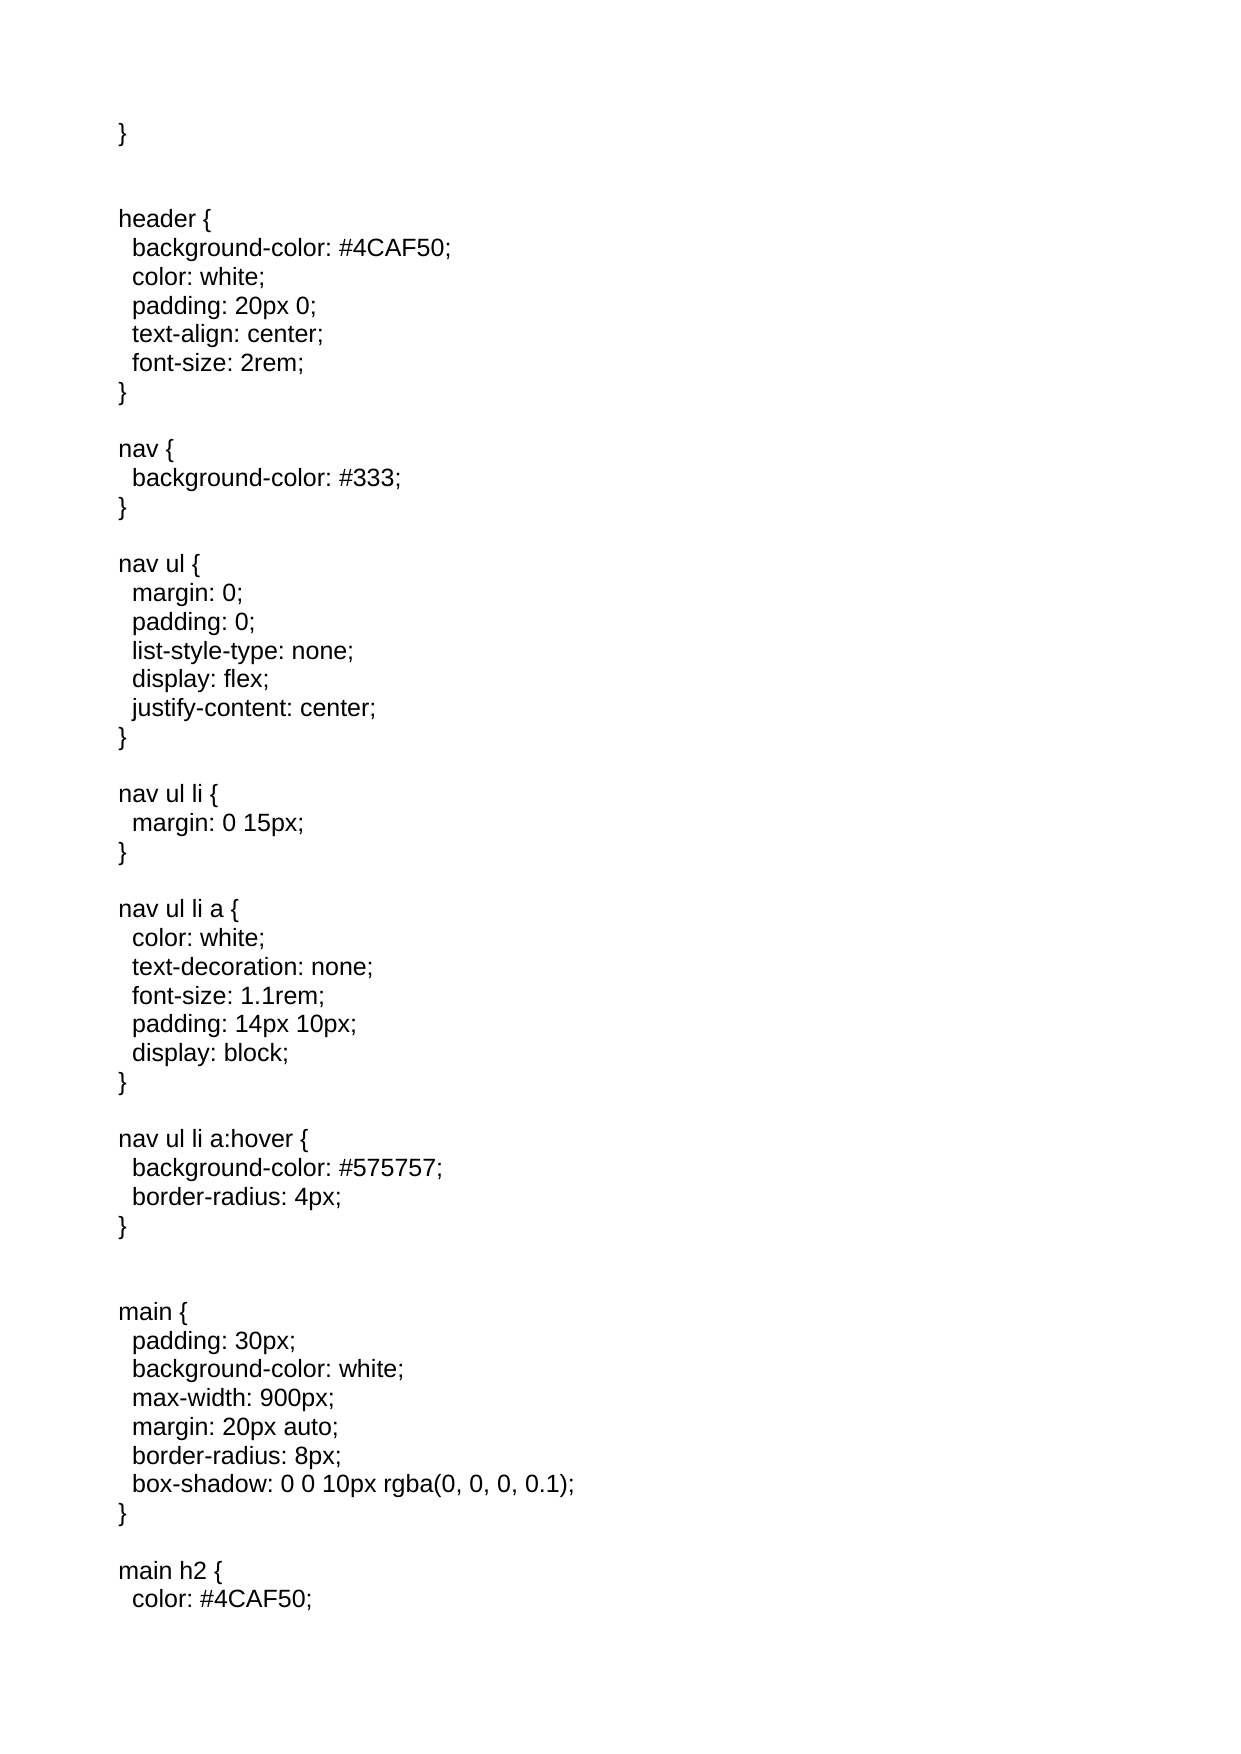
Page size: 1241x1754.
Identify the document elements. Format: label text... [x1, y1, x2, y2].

text nav ul { [118, 549, 1122, 578]
text color: white; [118, 262, 1122, 291]
text nav ul li a { [118, 894, 1122, 923]
text background-color: white; [118, 1354, 1122, 1383]
text text-decoration: none; [118, 952, 1122, 981]
text box-shadow: 0 0 10px rgba(0, 0, 0, 0.1); [118, 1469, 1122, 1498]
text background-color: #333; [118, 463, 1122, 492]
text padding: 0; [118, 607, 1122, 636]
text main h2 { [118, 1556, 1122, 1584]
text } [118, 1211, 1122, 1239]
text display: flex; [118, 664, 1122, 693]
text } [118, 118, 1122, 147]
text margin: 20px auto; [118, 1412, 1122, 1441]
text list-style-type: none; [118, 636, 1122, 664]
text display: block; [118, 1038, 1122, 1067]
text background-color: #4CAF50; [118, 233, 1122, 262]
text } [118, 722, 1122, 751]
text padding: 14px 10px; [118, 1009, 1122, 1038]
text nav ul li a:hover { [118, 1124, 1122, 1153]
text } [118, 837, 1122, 866]
text } [118, 377, 1122, 406]
text padding: 30px; [118, 1326, 1122, 1354]
text justify-content: center; [118, 693, 1122, 722]
text header { [118, 204, 1122, 233]
text max-width: 900px; [118, 1383, 1122, 1412]
text main { [118, 1297, 1122, 1326]
text nav ul li { [118, 779, 1122, 808]
text } [118, 1067, 1122, 1096]
text margin: 0 15px; [118, 808, 1122, 837]
text background-color: #575757; [118, 1153, 1122, 1182]
text color: white; [118, 923, 1122, 952]
text margin: 0; [118, 578, 1122, 607]
text nav { [118, 434, 1122, 463]
text } [118, 1498, 1122, 1527]
text font-size: 1.1rem; [118, 981, 1122, 1009]
text text-align: center; [118, 319, 1122, 348]
text color: #4CAF50; [118, 1584, 1122, 1613]
text font-size: 2rem; [118, 348, 1122, 377]
text padding: 20px 0; [118, 291, 1122, 319]
text } [118, 492, 1122, 521]
text border-radius: 4px; [118, 1182, 1122, 1211]
text border-radius: 8px; [118, 1441, 1122, 1469]
